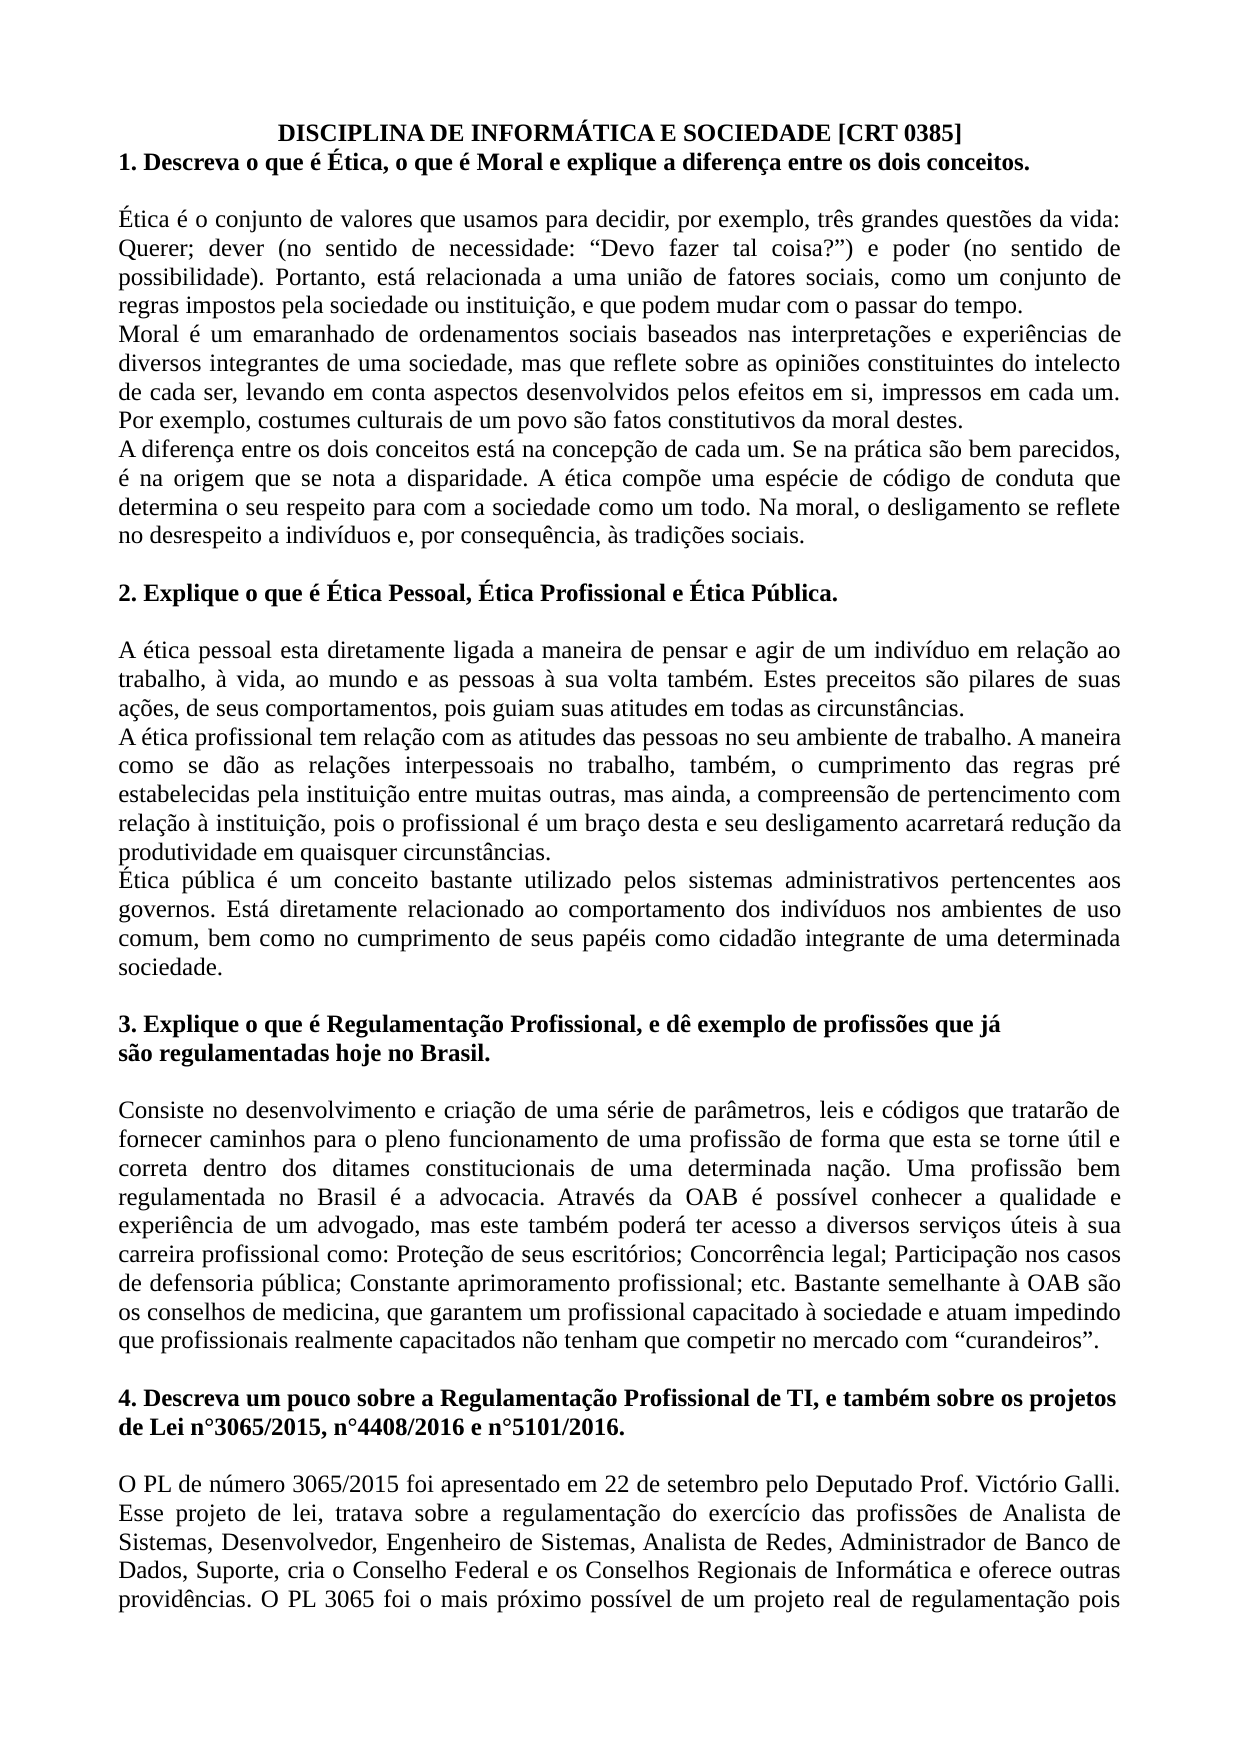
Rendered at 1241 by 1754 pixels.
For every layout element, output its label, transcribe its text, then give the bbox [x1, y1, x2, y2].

text O PL de número 3065/2015 foi apresentado em 22 de setembro pelo Deputado Prof. Victório Galli. Esse projeto de lei, tratava sobre a regulamentação do exercício das profissões de Analista de Sistemas, Desenvolvedor, Engenheiro de Sistemas, Analista de Redes, Administrador de Banco de Dados, Suporte, cria o Conselho Federal e os Conselhos Regionais de Informática e oferece outras providências. O PL 3065 foi o mais próximo possível de um projeto real de regulamentação pois [118, 1469, 1122, 1613]
text 2. Explique o que é Ética Pessoal, Ética Profissional e Ética Pública. [118, 578, 1122, 607]
text Ética é o conjunto de valores que usamos para decidir, por exemplo, três grandes questões da vida: Querer; dever (no sentido de necessidade: “Devo fazer tal coisa?”) e poder (no sentido de possibilidade). Portanto, está relacionada a uma união de fatores sociais, como um conjunto de regras impostos pela sociedade ou instituição, e que podem mudar com o passar do tempo. [118, 204, 1122, 319]
text A diferença entre os dois conceitos está na concepção de cada um. Se na prática são bem parecidos, é na origem que se nota a disparidade. A ética compõe uma espécie de código de conduta que determina o seu respeito para com a sociedade como um todo. Na moral, o desligamento se reflete no desrespeito a indivíduos e, por consequência, às tradições sociais. [118, 434, 1122, 549]
text DISCIPLINA DE INFORMÁTICA E SOCIEDADE [CRT 0385] [118, 118, 1122, 147]
text são regulamentadas hoje no Brasil. [118, 1038, 1122, 1067]
text 3. Explique o que é Regulamentação Profissional, e dê exemplo de profissões que já [118, 1009, 1122, 1038]
text 4. Descreva um pouco sobre a Regulamentação Profissional de TI, e também sobre os projetos de Lei n°3065/2015, n°4408/2016 e n°5101/2016. [118, 1383, 1122, 1441]
text Consiste no desenvolvimento e criação de uma série de parâmetros, leis e códigos que tratarão de fornecer caminhos para o pleno funcionamento de uma profissão de forma que esta se torne útil e correta dentro dos ditames constitucionais de uma determinada nação. Uma profissão bem regulamentada no Brasil é a advocacia. Através da OAB é possível conhecer a qualidade e experiência de um advogado, mas este também poderá ter acesso a diversos serviços úteis à sua carreira profissional como: Proteção de seus escritórios; Concorrência legal; Participação nos casos de defensoria pública; Constante aprimoramento profissional; etc. Bastante semelhante à OAB são os conselhos de medicina, que garantem um profissional capacitado à sociedade e atuam impedindo que profissionais realmente capacitados não tenham que competir no mercado com “curandeiros”. [118, 1096, 1122, 1354]
text Ética pública é um conceito bastante utilizado pelos sistemas administrativos pertencentes aos governos. Está diretamente relacionado ao comportamento dos indivíduos nos ambientes de uso comum, bem como no cumprimento de seus papéis como cidadão integrante de uma determinada sociedade. [118, 866, 1122, 981]
text A ética pessoal esta diretamente ligada a maneira de pensar e agir de um indivíduo em relação ao trabalho, à vida, ao mundo e as pessoas à sua volta também. Estes preceitos são pilares de suas ações, de seus comportamentos, pois guiam suas atitudes em todas as circunstâncias. [118, 636, 1122, 722]
text A ética profissional tem relação com as atitudes das pessoas no seu ambiente de trabalho. A maneira como se dão as relações interpessoais no trabalho, também, o cumprimento das regras pré estabelecidas pela instituição entre muitas outras, mas ainda, a compreensão de pertencimento com relação à instituição, pois o profissional é um braço desta e seu desligamento acarretará redução da produtividade em quaisquer circunstâncias. [118, 722, 1122, 866]
text 1. Descreva o que é Ética, o que é Moral e explique a diferença entre os dois conceitos. [118, 147, 1122, 176]
text Moral é um emaranhado de ordenamentos sociais baseados nas interpretações e experiências de diversos integrantes de uma sociedade, mas que reflete sobre as opiniões constituintes do intelecto de cada ser, levando em conta aspectos desenvolvidos pelos efeitos em si, impressos em cada um. Por exemplo, costumes culturais de um povo são fatos constitutivos da moral destes. [118, 319, 1122, 434]
